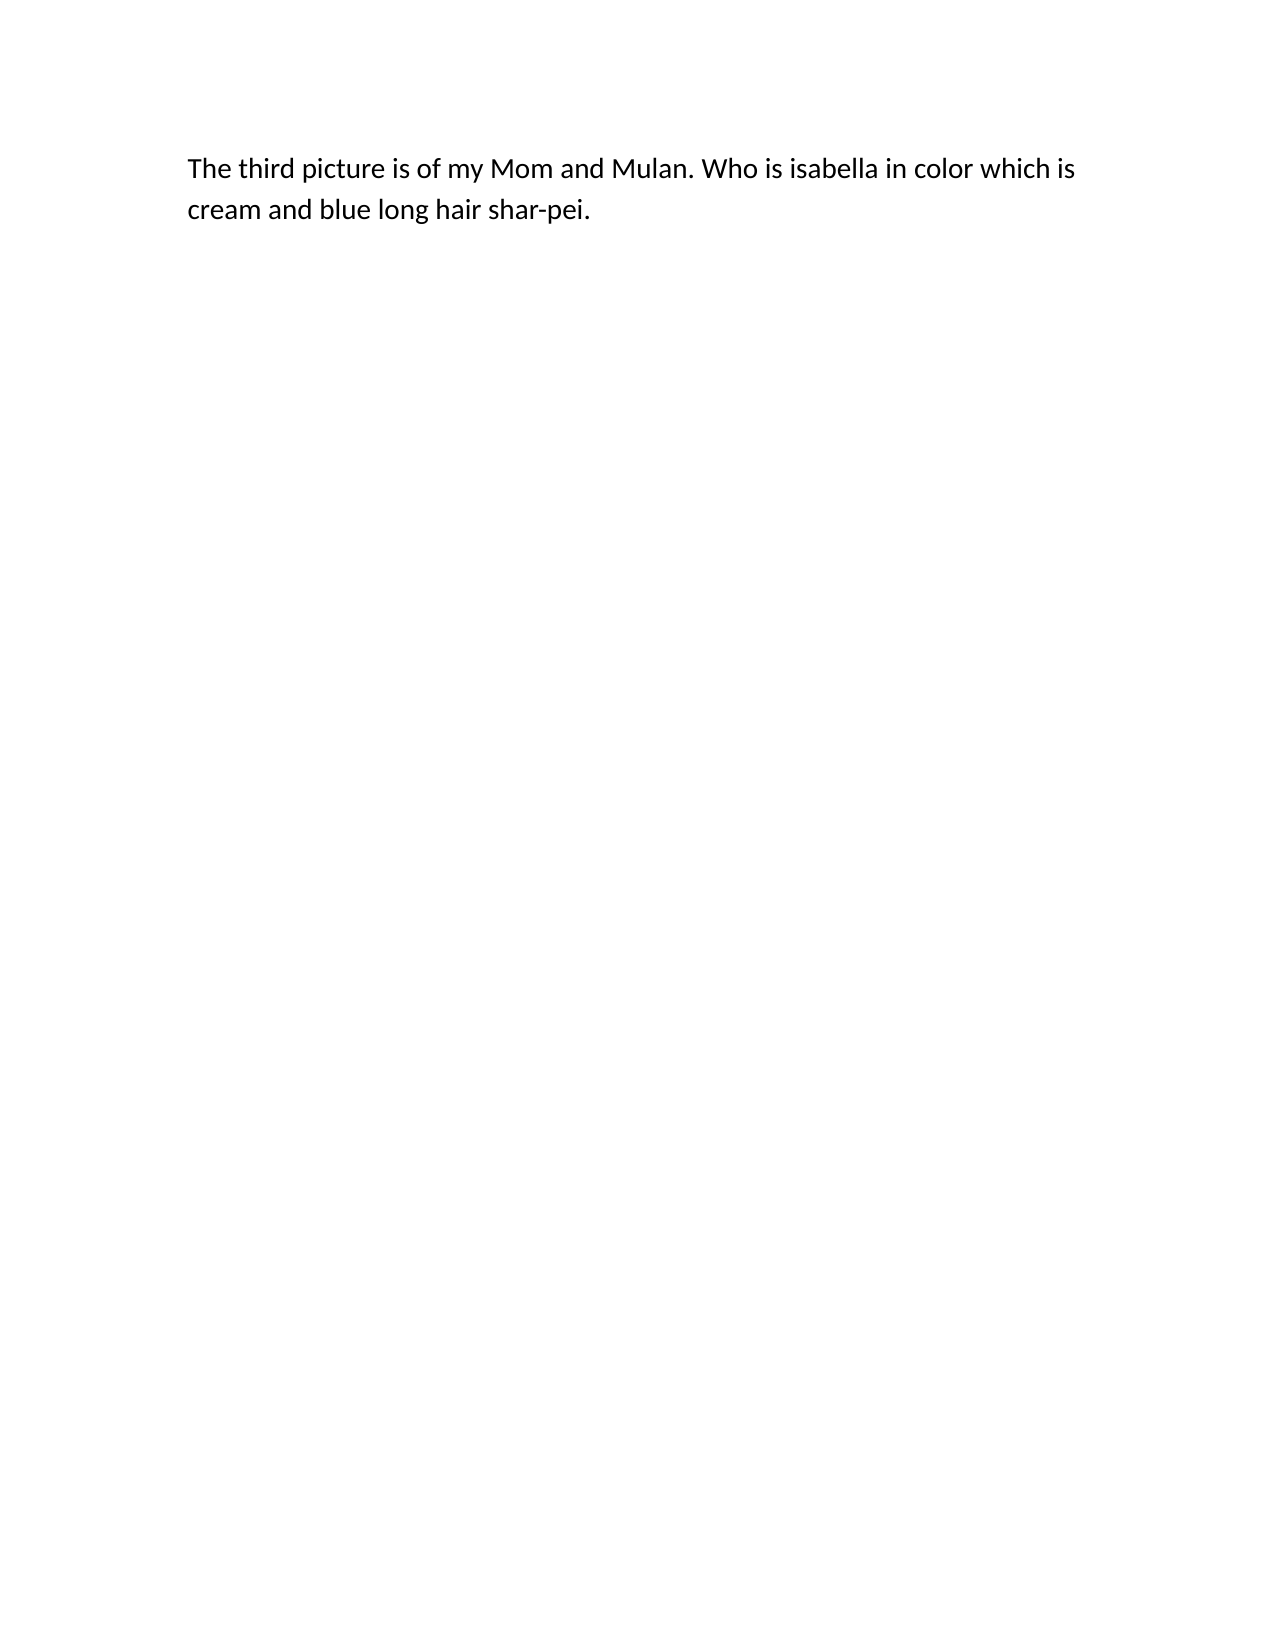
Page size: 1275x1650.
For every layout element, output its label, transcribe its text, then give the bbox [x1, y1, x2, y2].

text The third picture is of my Mom and Mulan. Who is isabella in color which is cream and blue long hair shar-pei. [187, 150, 1087, 227]
